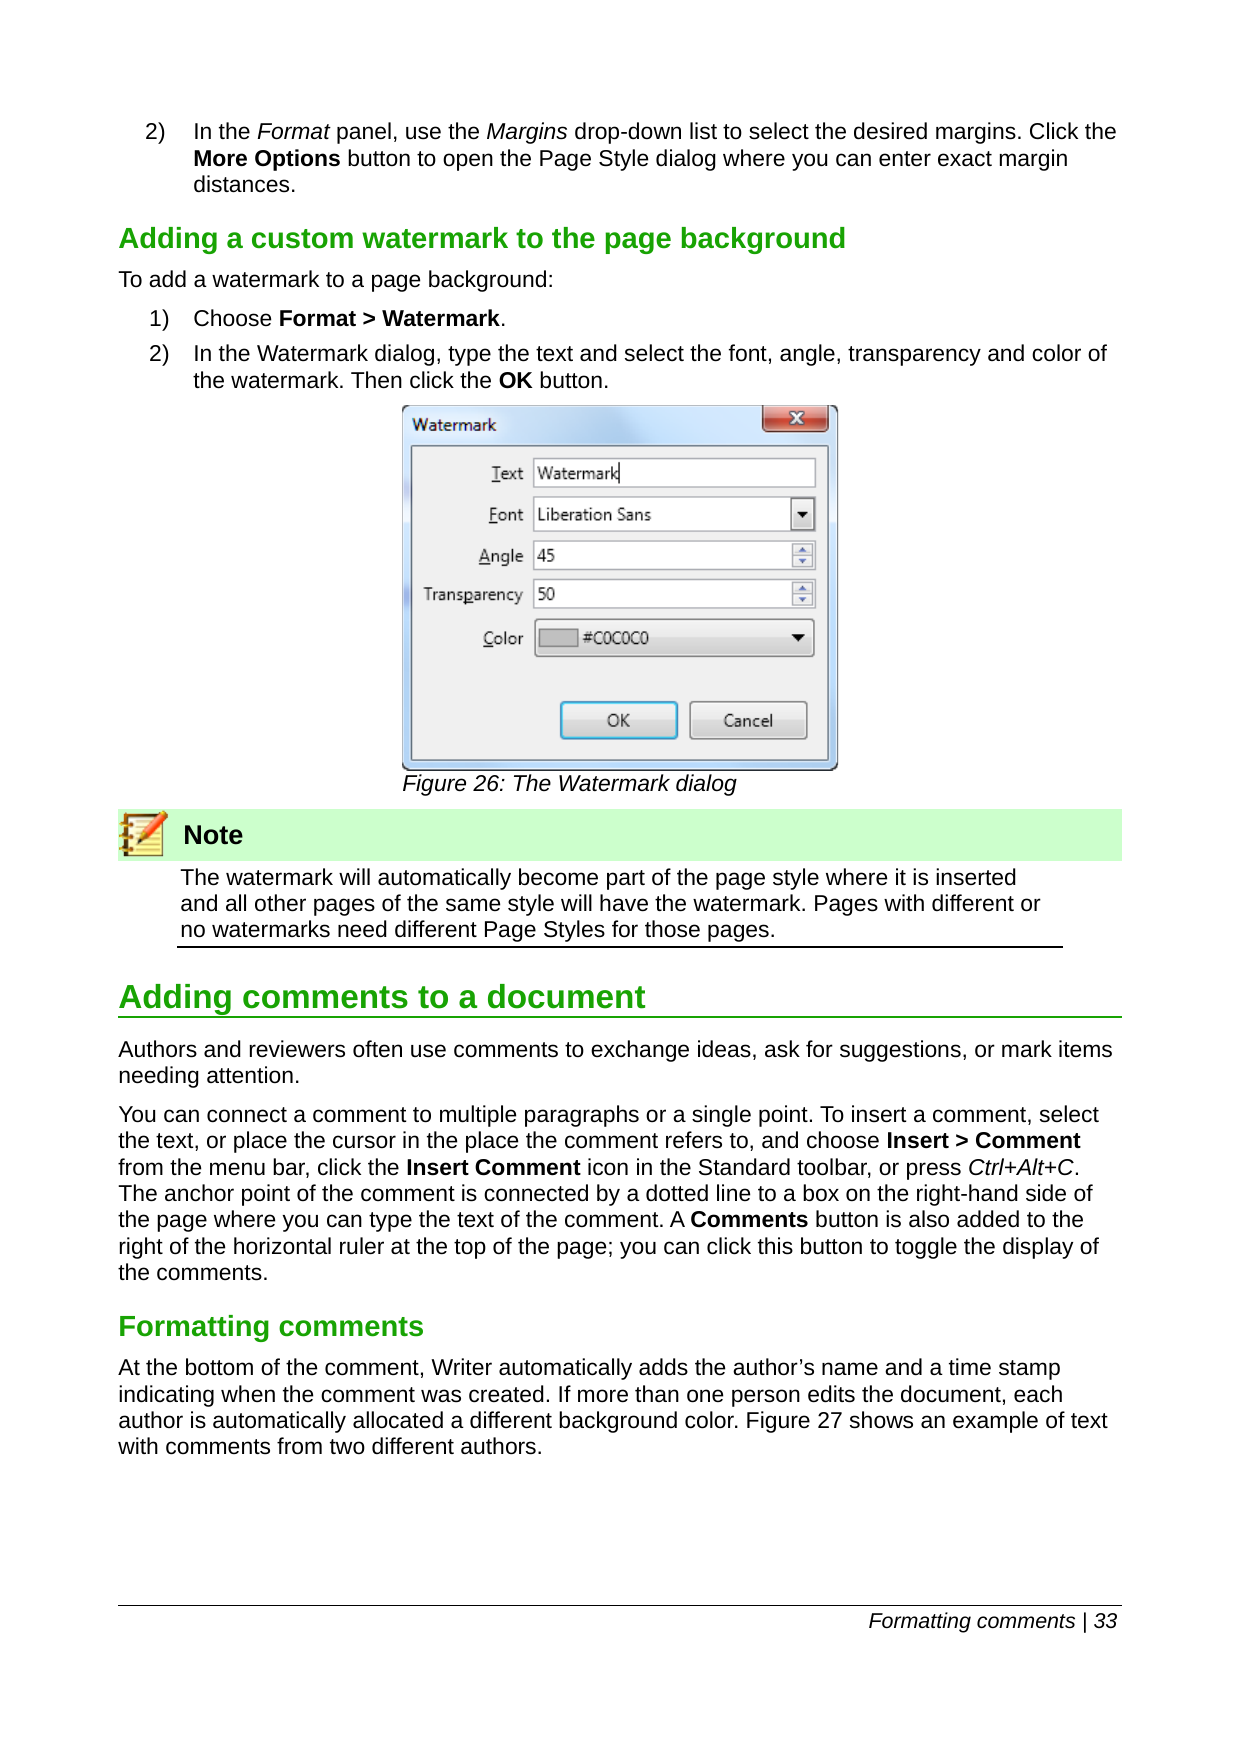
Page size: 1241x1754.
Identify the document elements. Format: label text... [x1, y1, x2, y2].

picture [119, 809, 170, 860]
list In the Watermark dialog, type the text and select the font, angle, transparency and color of the watermark. Then click the OK button. [169, 340, 1122, 393]
picture [402, 405, 839, 771]
subtitle Adding comments to a document [118, 977, 1122, 1016]
subtitle Formatting comments [118, 1309, 1122, 1342]
text To add a watermark to a page background: [118, 266, 1122, 292]
text At the bottom of the comment, Writer automatically adds the author’s name and a time stamp indicating when the comment was created. If more than one person edits the document, each author is automatically allocated a different background color. Figure 27 shows an example of text with comments from two different authors. [118, 1354, 1122, 1460]
text Authors and reviewers often use comments to exchange ideas, ask for suggestions, or mark items needing attention. [118, 1036, 1122, 1088]
list Choose Format > Watermark. [169, 305, 1122, 331]
subtitle Adding a custom watermark to the page background [118, 221, 1122, 254]
list In the Format panel, use the Margins drop-down list to select the desired margins. Click the More Options button to open the Page Style dialog where you can enter exact margin distances. [165, 118, 1122, 197]
text Figure 26: The Watermark dialog [402, 771, 838, 797]
text The watermark will automatically become part of the page style where it is inserted and all other pages of the same style will have the watermark. Pages with different or no watermarks need different Page Styles for those pages. [177, 861, 1063, 946]
text You can connect a comment to multiple paragraphs or a single point. To insert a comment, select the text, or place the cursor in the place the comment refers to, and choose Insert > Comment from the menu bar, click the Insert Comment icon in the Standard toolbar, or press Ctrl+Alt+C. The anchor point of the comment is connected by a dotted line to a box on the right-hand side of the page where you can type the text of the comment. A Comments button is also added to the right of the horizontal ruler at the top of the page; you can click this button to toggle the display of the comments. [118, 1101, 1122, 1285]
subtitle Note [118, 809, 1122, 861]
